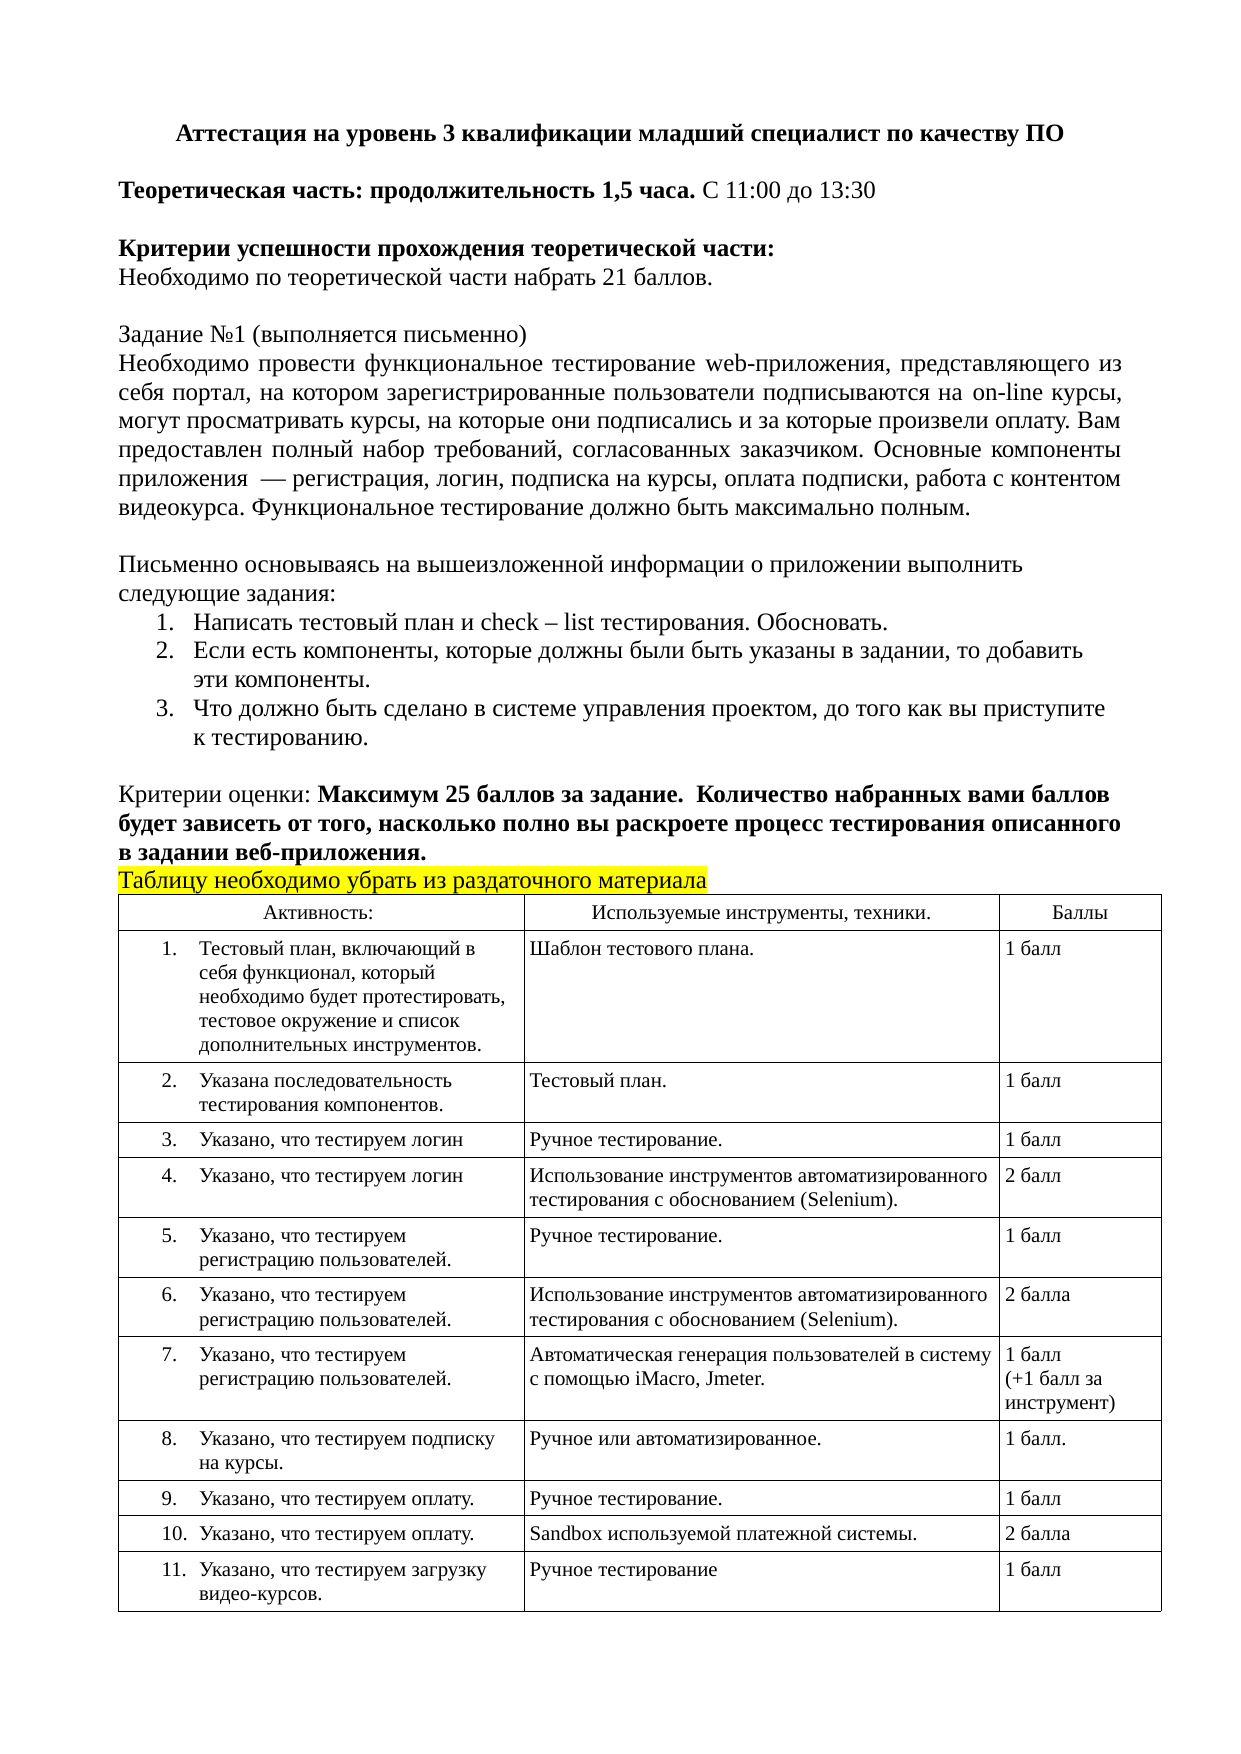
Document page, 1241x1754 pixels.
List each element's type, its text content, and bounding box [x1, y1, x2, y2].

table_cell Указано, что тестируем логин [119, 1158, 524, 1217]
table_cell Указано, что тестируем регистрацию пользователей. [119, 1337, 524, 1420]
table_cell Указано, что тестируем оплату. [119, 1516, 524, 1551]
table_cell Тестовый план. [525, 1063, 999, 1122]
table_cell 1 балл [1000, 1552, 1161, 1611]
table_cell Тестовый план, включающий в себя функционал, который необходимо будет протестировать, тестовое окружение и список дополнительных инструментов. [119, 931, 524, 1062]
table_cell Sandbox используемой платежной системы. [525, 1516, 999, 1551]
text Таблицу необходимо убрать из раздаточного материала [118, 866, 1122, 894]
table_header Используемые инструменты, техники. [525, 895, 999, 930]
table_cell Ручное тестирование [525, 1552, 999, 1611]
table_header Баллы [1000, 895, 1161, 930]
table_cell 1 балл. [1000, 1421, 1161, 1480]
table_cell 1 балл [1000, 1481, 1161, 1515]
text Необходимо по теоретической части набрать 21 баллов. [118, 262, 1122, 291]
list Что должно быть сделано в системе управления проектом, до того как вы приступите к тестированию. [156, 693, 1122, 751]
table_cell Ручное или автоматизированное. [525, 1421, 999, 1480]
text Критерии успешности прохождения теоретической части: [118, 233, 1122, 262]
table_cell 1 балл [1000, 1063, 1161, 1122]
table_cell Указано, что тестируем логин [119, 1123, 524, 1157]
table_cell Указано, что тестируем подписку на курсы. [119, 1421, 524, 1480]
table_cell 1 балл [1000, 931, 1161, 1062]
text Критерии оценки: Максимум 25 баллов за задание. Количество набранных вами баллов будет зависеть от того, насколько полно вы раскроете процесс тестирования описанного в задании веб-приложения. [118, 779, 1122, 866]
text Письменно основываясь на вышеизложенной информации о приложении выполнить следующие задания: [118, 549, 1122, 607]
table_cell Использование инструментов автоматизированного тестирования с обоснованием (Selenium). [525, 1158, 999, 1217]
table_cell Указано, что тестируем регистрацию пользователей. [119, 1278, 524, 1336]
text Аттестация на уровень 3 квалификации младший специалист по качеству ПО [118, 118, 1122, 147]
table_cell Ручное тестирование. [525, 1218, 999, 1277]
list Если есть компоненты, которые должны были быть указаны в задании, то добавить эти компоненты. [156, 636, 1122, 693]
table_header Активность: [119, 895, 524, 930]
list Написать тестовый план и check – list тестирования. Обосновать. [156, 607, 1122, 636]
table_cell Указана последовательность тестирования компонентов. [119, 1063, 524, 1122]
table_cell Ручное тестирование. [525, 1481, 999, 1515]
table_cell Ручное тестирование. [525, 1123, 999, 1157]
table_cell 2 балла [1000, 1516, 1161, 1551]
table_cell 1 балл [1000, 1123, 1161, 1157]
table_cell 2 балла [1000, 1278, 1161, 1336]
table_cell Автоматическая генерация пользователей в систему с помощью iMacro, Jmeter. [525, 1337, 999, 1420]
table_cell 1 балл (+1 балл за инструмент) [1000, 1337, 1161, 1420]
table_cell Указано, что тестируем регистрацию пользователей. [119, 1218, 524, 1277]
text Необходимо провести функциональное тестирование web-приложения, представляющего из себя портал, на котором зарегистрированные пользователи подписываются на on-line курсы, могут просматривать курсы, на которые они подписались и за которые произвели оплату. Вам предоставлен полный набор требований, согласованных заказчиком. Основные компоненты приложения — регистрация, логин, подписка на курсы, оплата подписки, работа с контентом видеокурса. Функциональное тестирование должно быть максимально полным. [118, 348, 1122, 521]
table_cell Шаблон тестового плана. [525, 931, 999, 1062]
text Задание №1 (выполняется письменно) [118, 319, 1122, 348]
table_cell Указано, что тестируем оплату. [119, 1481, 524, 1515]
table_cell Указано, что тестируем загрузку видео-курсов. [119, 1552, 524, 1611]
table_cell Использование инструментов автоматизированного тестирования с обоснованием (Selenium). [525, 1278, 999, 1336]
table_cell 2 балл [1000, 1158, 1161, 1217]
text Теоретическая часть: продолжительность 1,5 часа. С 11:00 до 13:30 [118, 176, 1122, 204]
table_cell 1 балл [1000, 1218, 1161, 1277]
